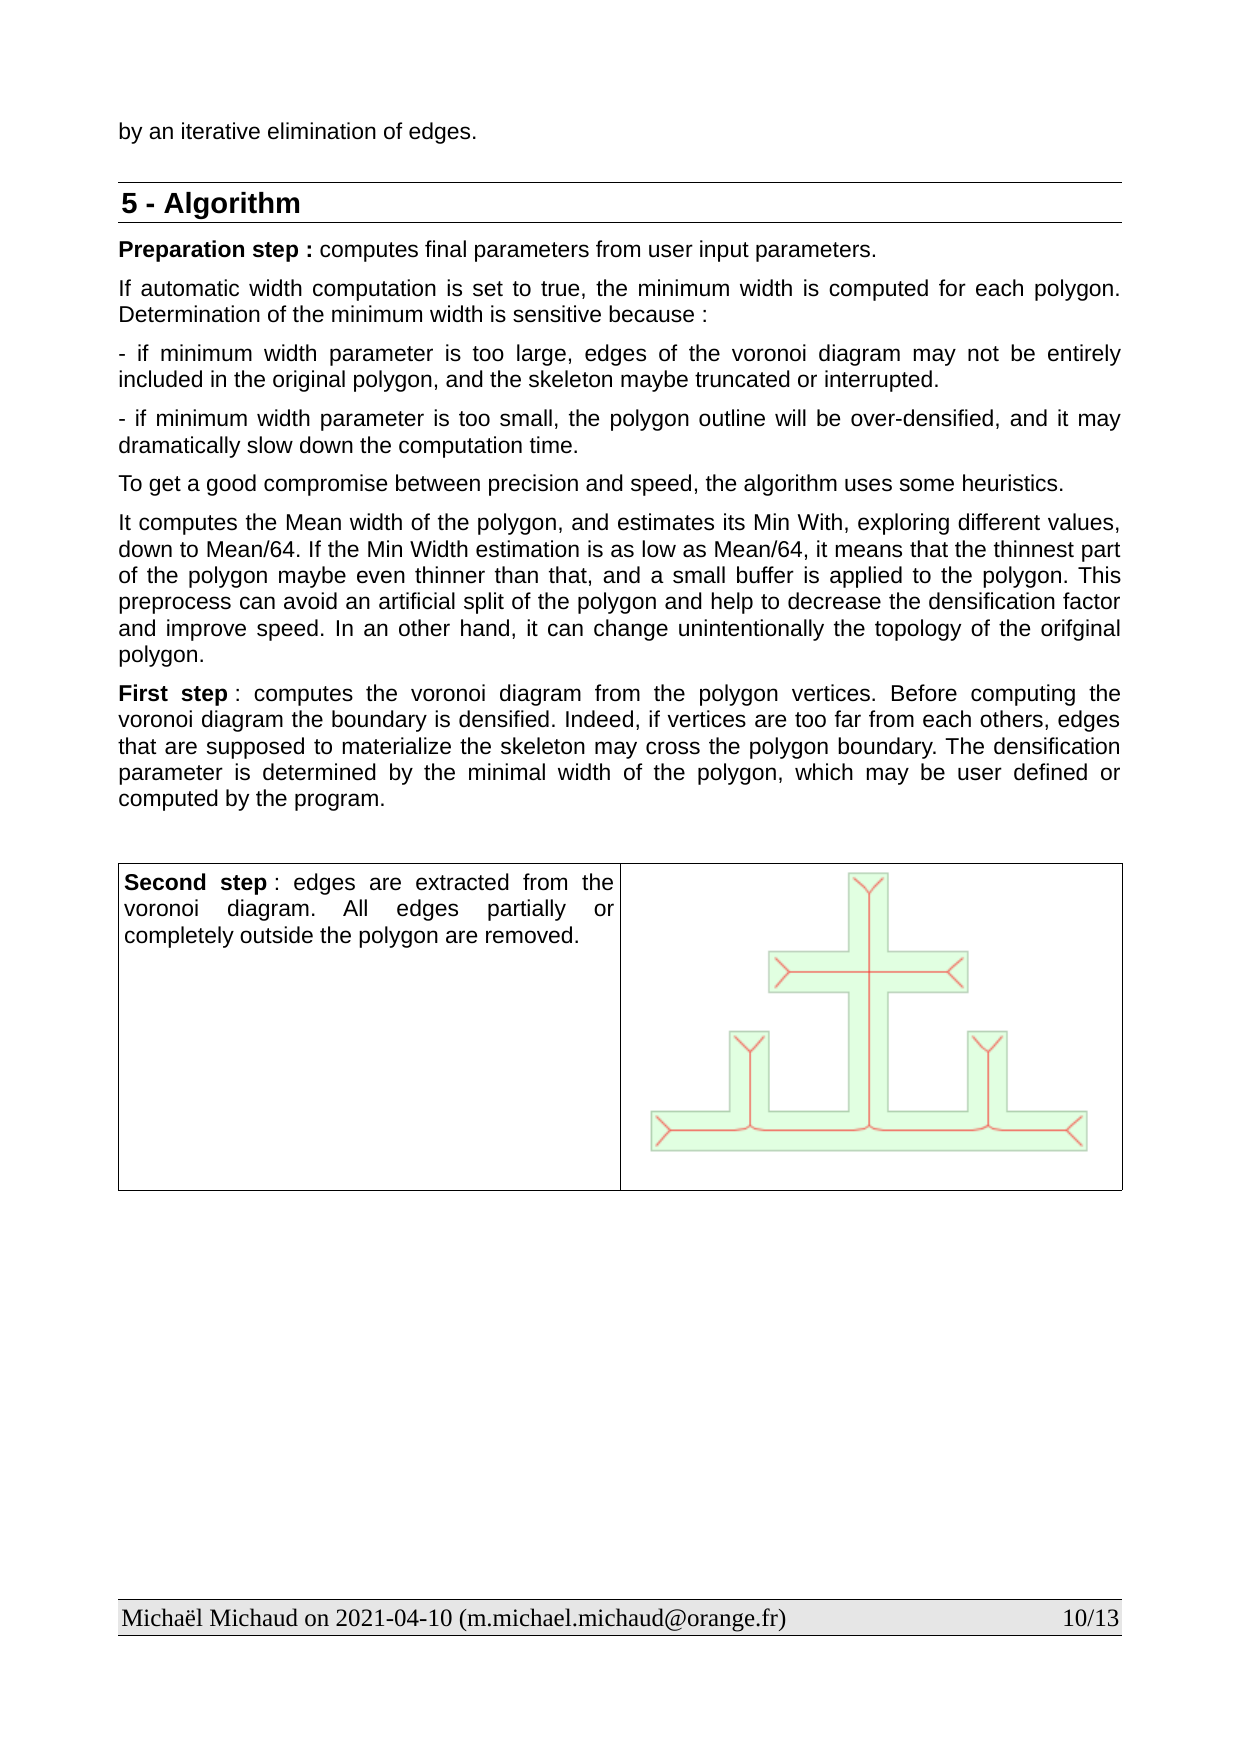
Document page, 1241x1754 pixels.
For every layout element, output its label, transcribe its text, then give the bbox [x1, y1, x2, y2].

table_header [621, 864, 1122, 1190]
subtitle Algorithm [118, 183, 1122, 222]
table_header Second step : edges are extracted from the voronoi diagram. All edges partially or completely outside the polygon are removed. [119, 864, 620, 1190]
text by an iterative elimination of edges. [118, 118, 1122, 144]
picture [629, 868, 1113, 1158]
text - if minimum width parameter is too large, edges of the voronoi diagram may not be entirely included in the original polygon, and the skeleton maybe truncated or interrupted. [118, 340, 1122, 393]
text It computes the Mean width of the polygon, and estimates its Min With, exploring different values, down to Mean/64. If the Min Width estimation is as low as Mean/64, it means that the thinnest part of the polygon maybe even thinner than that, and a small buffer is applied to the polygon. This preprocess can avoid an artificial split of the polygon and help to decrease the densification factor and improve speed. In an other hand, it can change unintentionally the topology of the orifginal polygon. [118, 509, 1122, 667]
text If automatic width computation is set to true, the minimum width is computed for each polygon. Determination of the minimum width is sensitive because : [118, 275, 1122, 327]
text First step : computes the voronoi diagram from the polygon vertices. Before computing the voronoi diagram the boundary is densified. Indeed, if vertices are too far from each others, edges that are supposed to materialize the skeleton may cross the polygon boundary. The densification parameter is determined by the minimal width of the polygon, which may be user defined or computed by the program. [118, 680, 1122, 812]
text To get a good compromise between precision and speed, the algorithm uses some heuristics. [118, 470, 1122, 497]
text - if minimum width parameter is too small, the polygon outline will be over-densified, and it may dramatically slow down the computation time. [118, 405, 1122, 458]
text Preparation step : computes final parameters from user input parameters. [118, 236, 1122, 262]
